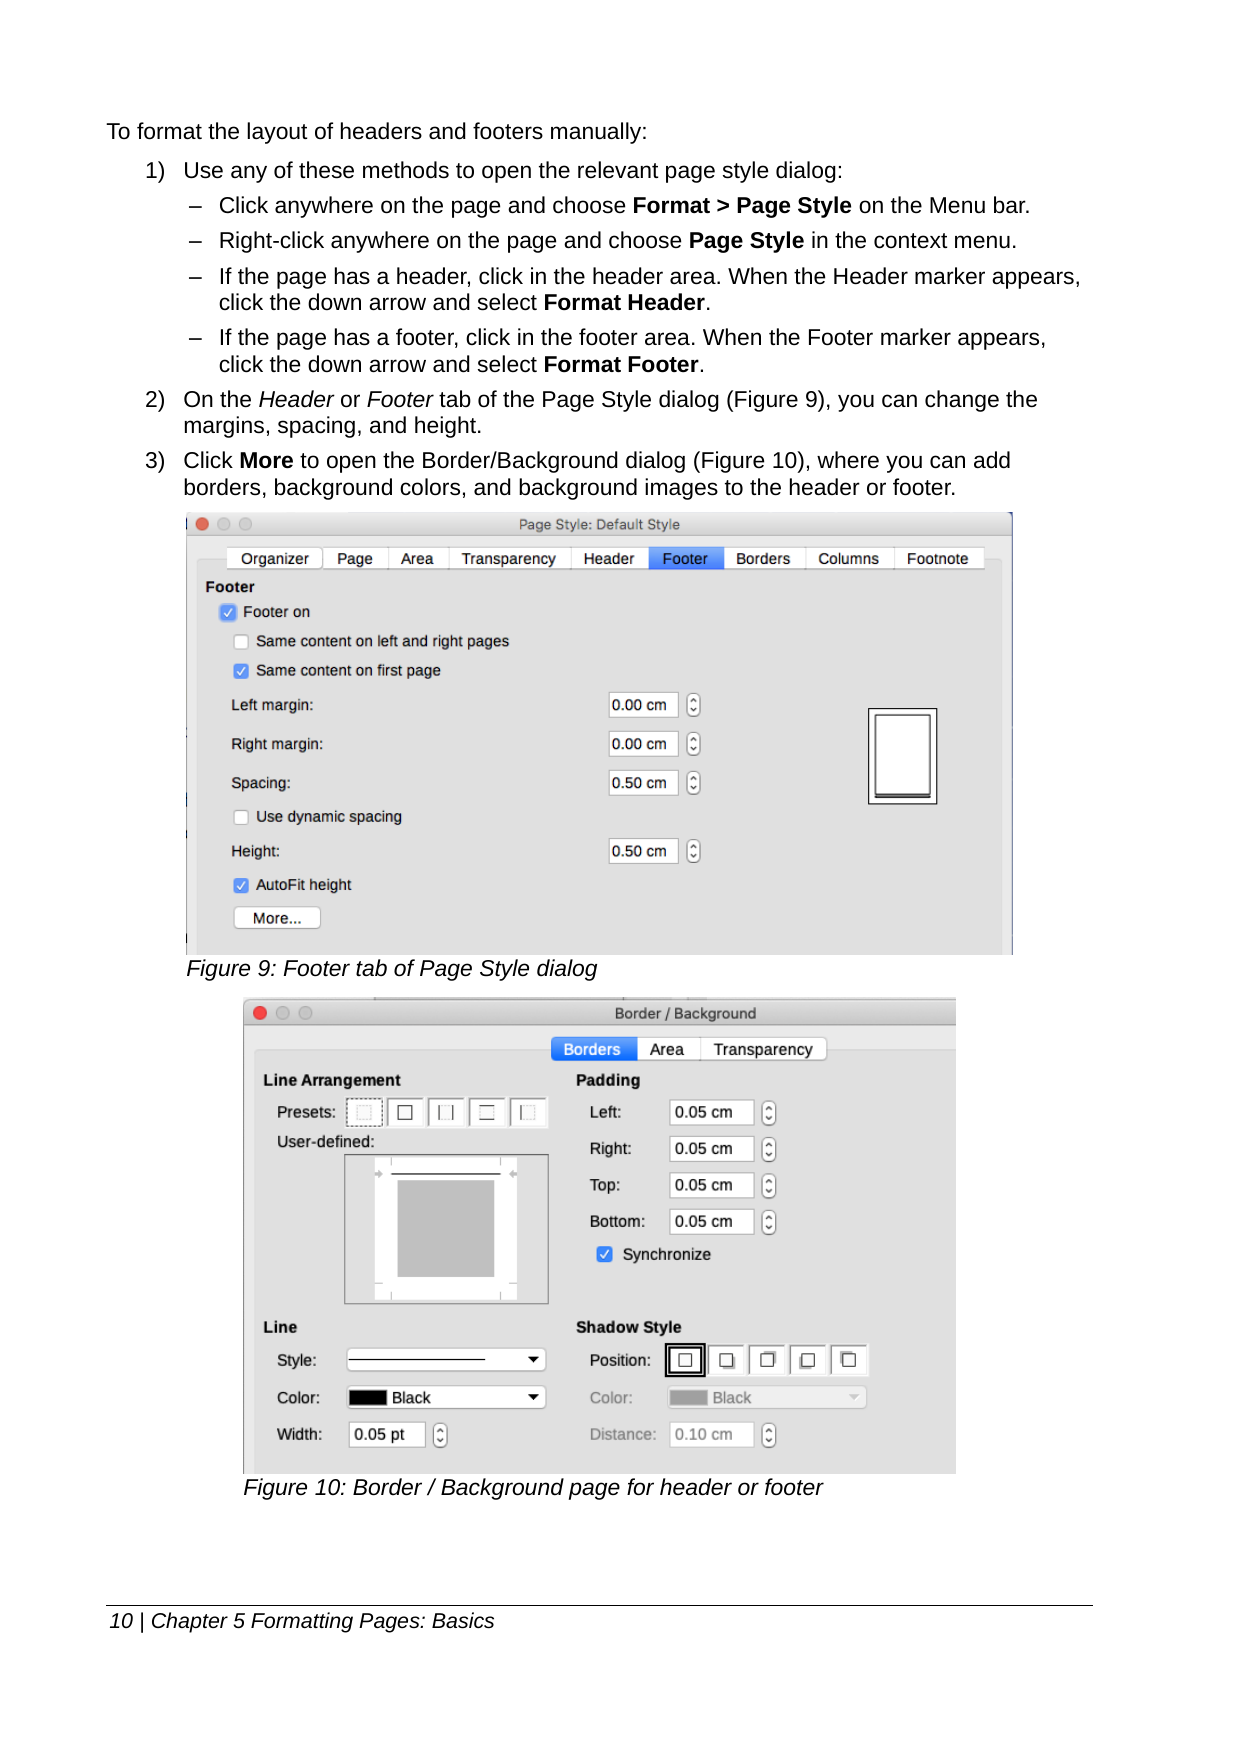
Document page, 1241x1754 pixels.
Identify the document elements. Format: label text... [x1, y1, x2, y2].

list On the Header or Footer tab of the Page Style dialog (Figure 9), you can change the margins, spacing, and height. [165, 386, 1093, 438]
list Right-click anywhere on the page and choose Page Style in the context menu. [189, 227, 1093, 254]
list If the page has a header, click in the header area. When the Header marker appears, click the down arrow and select Format Header. [189, 263, 1093, 315]
text Figure 9: Footer tab of Page Style dialog [186, 955, 1013, 981]
text Figure 10: Border / Background page for header or footer [243, 1474, 956, 1500]
list Click More to open the Border/Background dialog (Figure 10), where you can add borders, background colors, and background images to the header or footer. [165, 447, 1093, 500]
list If the page has a footer, click in the footer area. When the Footer marker appears, click the down arrow and select Format Footer. [189, 324, 1093, 377]
list Use any of these methods to open the relevant page style dialog: [165, 157, 1093, 183]
list To format the layout of headers and footers manually: [106, 118, 1093, 144]
picture [186, 512, 1013, 955]
picture [243, 997, 956, 1474]
list Click anywhere on the page and choose Format > Page Style on the Menu bar. [189, 192, 1093, 218]
